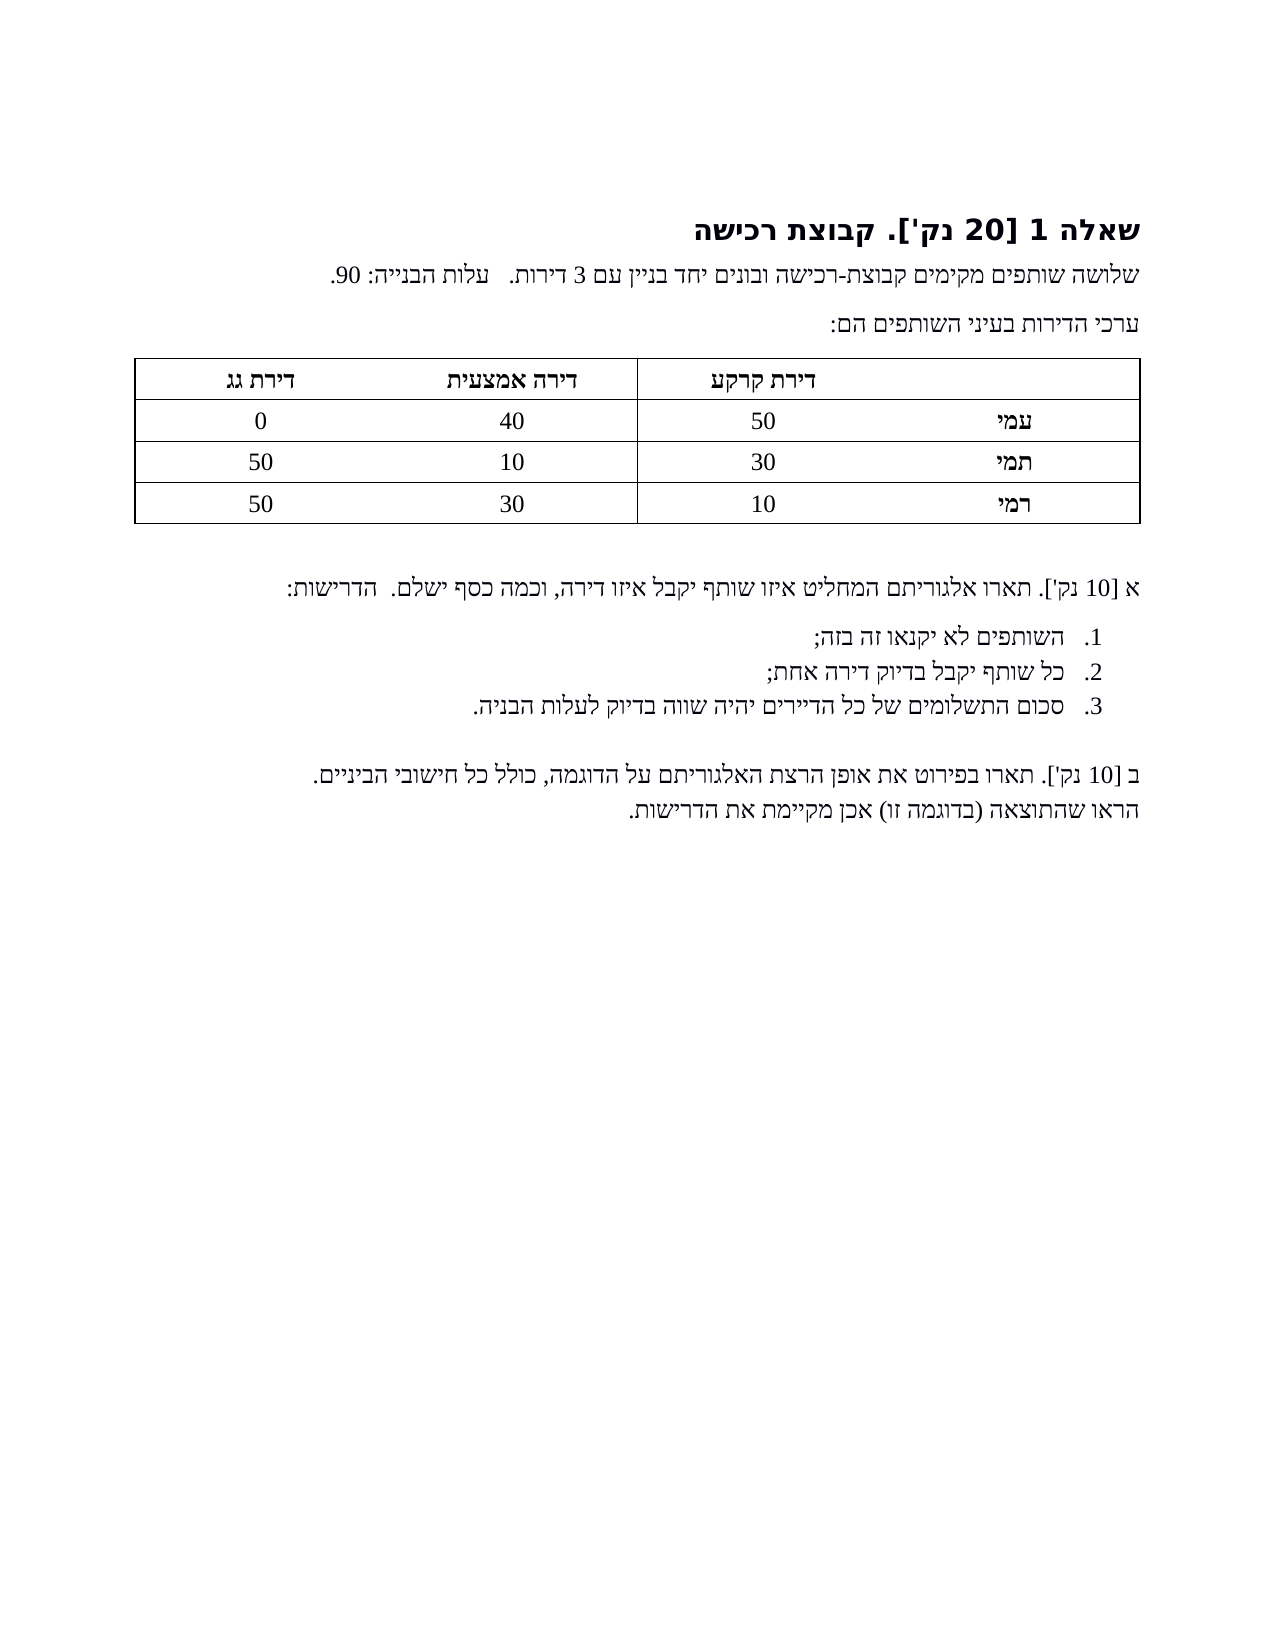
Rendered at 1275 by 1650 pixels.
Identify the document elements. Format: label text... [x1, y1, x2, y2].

list השותפים לא יקנאו זה בזה; [135, 622, 1102, 651]
table_cell 30 [638, 442, 889, 482]
table_cell 10 [638, 483, 889, 523]
table_cell עמי [889, 400, 1139, 441]
table_cell תמי [889, 442, 1139, 482]
table_cell 50 [136, 483, 386, 523]
list סכום התשלומים של כל הדיירים יהיה שווה בדיוק לעלות הבניה. [135, 691, 1102, 720]
text ערכי הדירות בעיני השותפים הם: [135, 309, 1140, 338]
table_cell 50 [638, 400, 889, 441]
text ב [10 נק']. תארו בפירוט את אופן הרצת האלגוריתם על הדוגמה, כולל כל חישובי הביניים. [135, 760, 1140, 789]
text הראו שהתוצאה (בדוגמה זו) אכן מקיימת את הדרישות. [135, 795, 1140, 823]
text א [10 נק']. תארו אלגוריתם המחליט איזו שותף יקבל איזו דירה, וכמה כסף ישלם. הדרישות: [135, 573, 1140, 602]
table_cell 10 [386, 442, 637, 482]
table_header [889, 359, 1139, 399]
table_header דירת גג [136, 359, 386, 399]
table_header דירת קרקע [638, 359, 889, 399]
list כל שותף יקבל בדיוק דירה אחת; [135, 657, 1102, 686]
table_cell 50 [136, 442, 386, 482]
table_cell רמי [889, 483, 1139, 523]
table_cell 40 [386, 400, 637, 441]
text שלושה שותפים מקימים קבוצת-רכישה ובונים יחד בניין עם 3 דירות. עלות הבנייה: 90. [135, 260, 1140, 289]
subtitle שאלה 1 [20 נק']. קבוצת רכישה [135, 213, 1140, 247]
table_header דירה אמצעית [386, 359, 637, 399]
table_cell 30 [386, 483, 637, 523]
table_cell 0 [136, 400, 386, 441]
